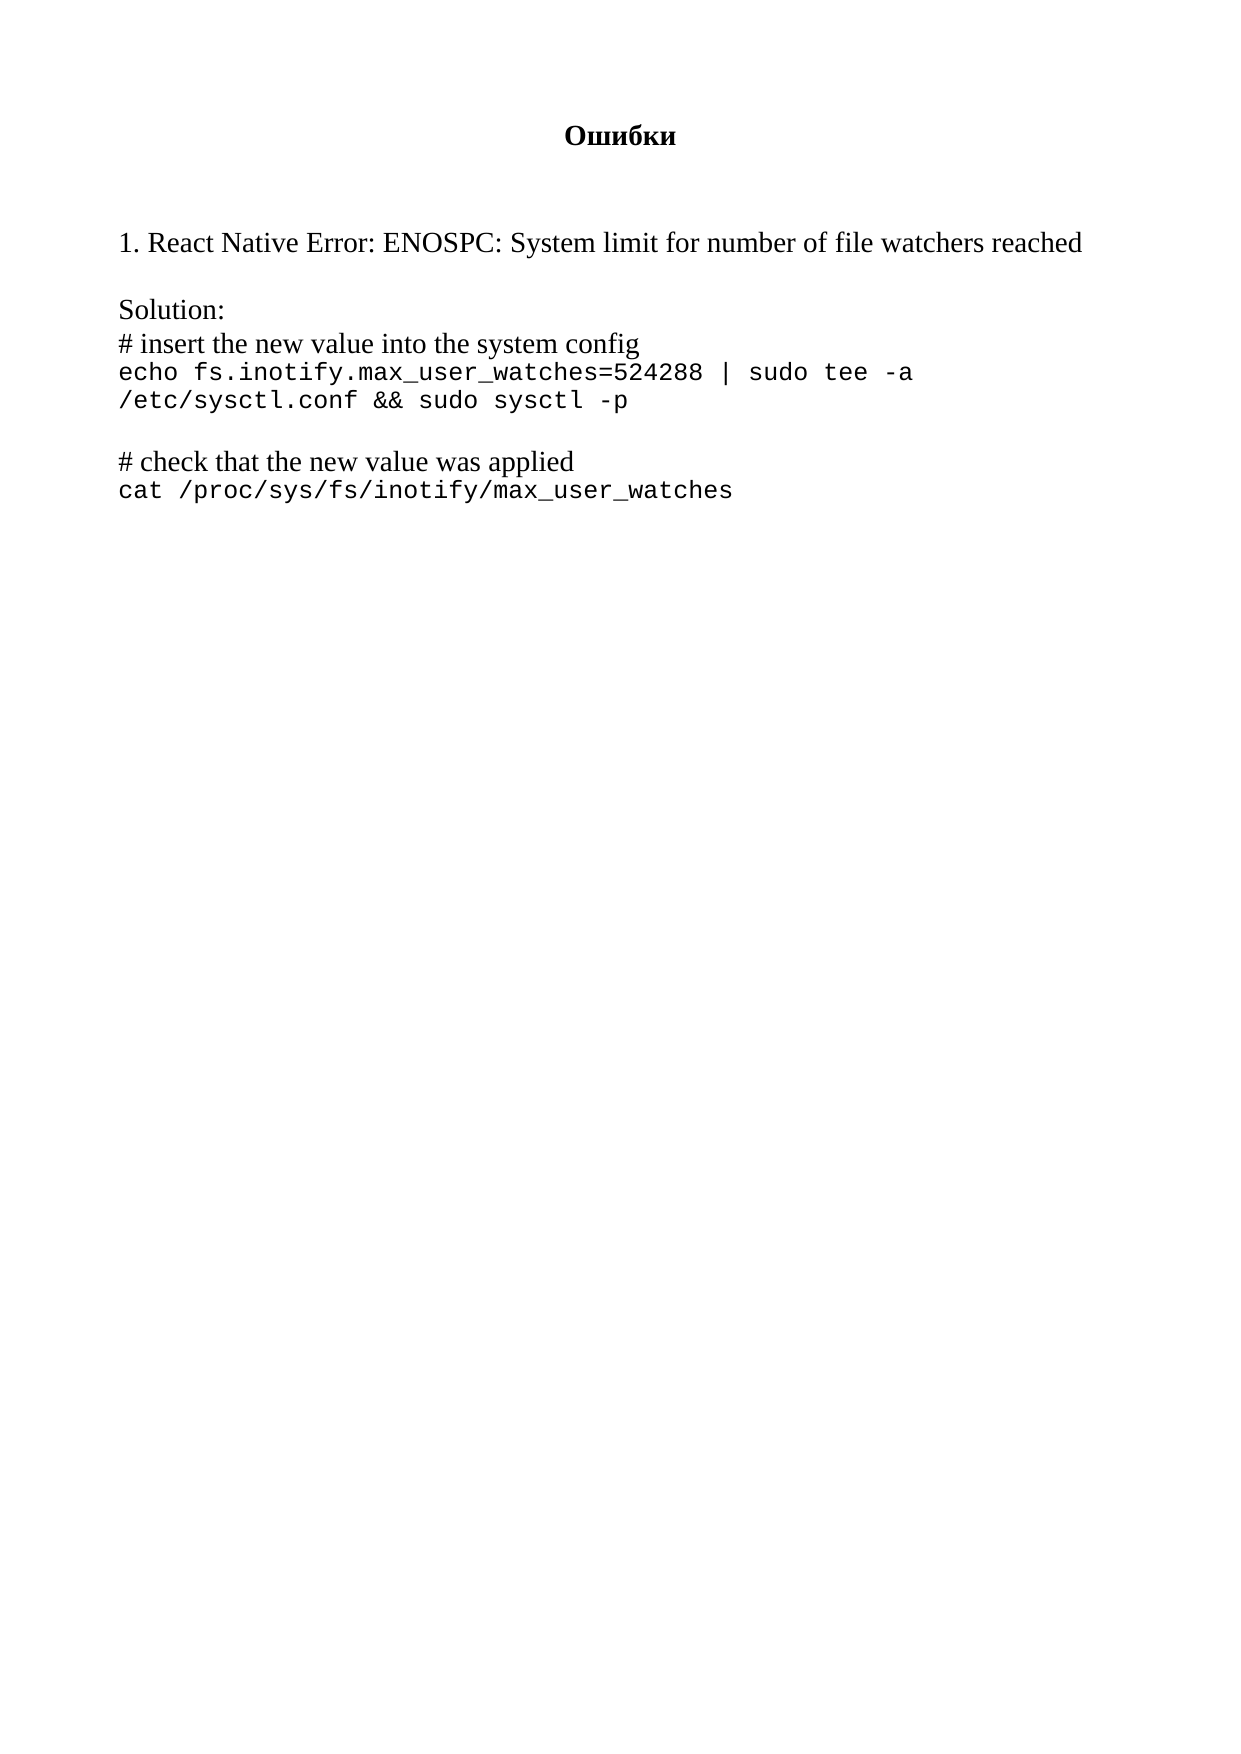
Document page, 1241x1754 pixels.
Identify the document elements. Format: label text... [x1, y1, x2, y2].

text cat /proc/sys/fs/inotify/max_user_watches [118, 478, 1122, 506]
text # insert the new value into the system config [118, 326, 1122, 359]
text Solution: [118, 292, 1122, 326]
text echo fs.inotify.max_user_watches=524288 | sudo tee -a /etc/sysctl.conf && sudo sysctl -p [118, 359, 1122, 416]
text # check that the new value was applied [118, 444, 1122, 478]
text 1. React Native Error: ENOSPC: System limit for number of file watchers reached [118, 225, 1122, 259]
subtitle Ошибки [118, 118, 1122, 152]
